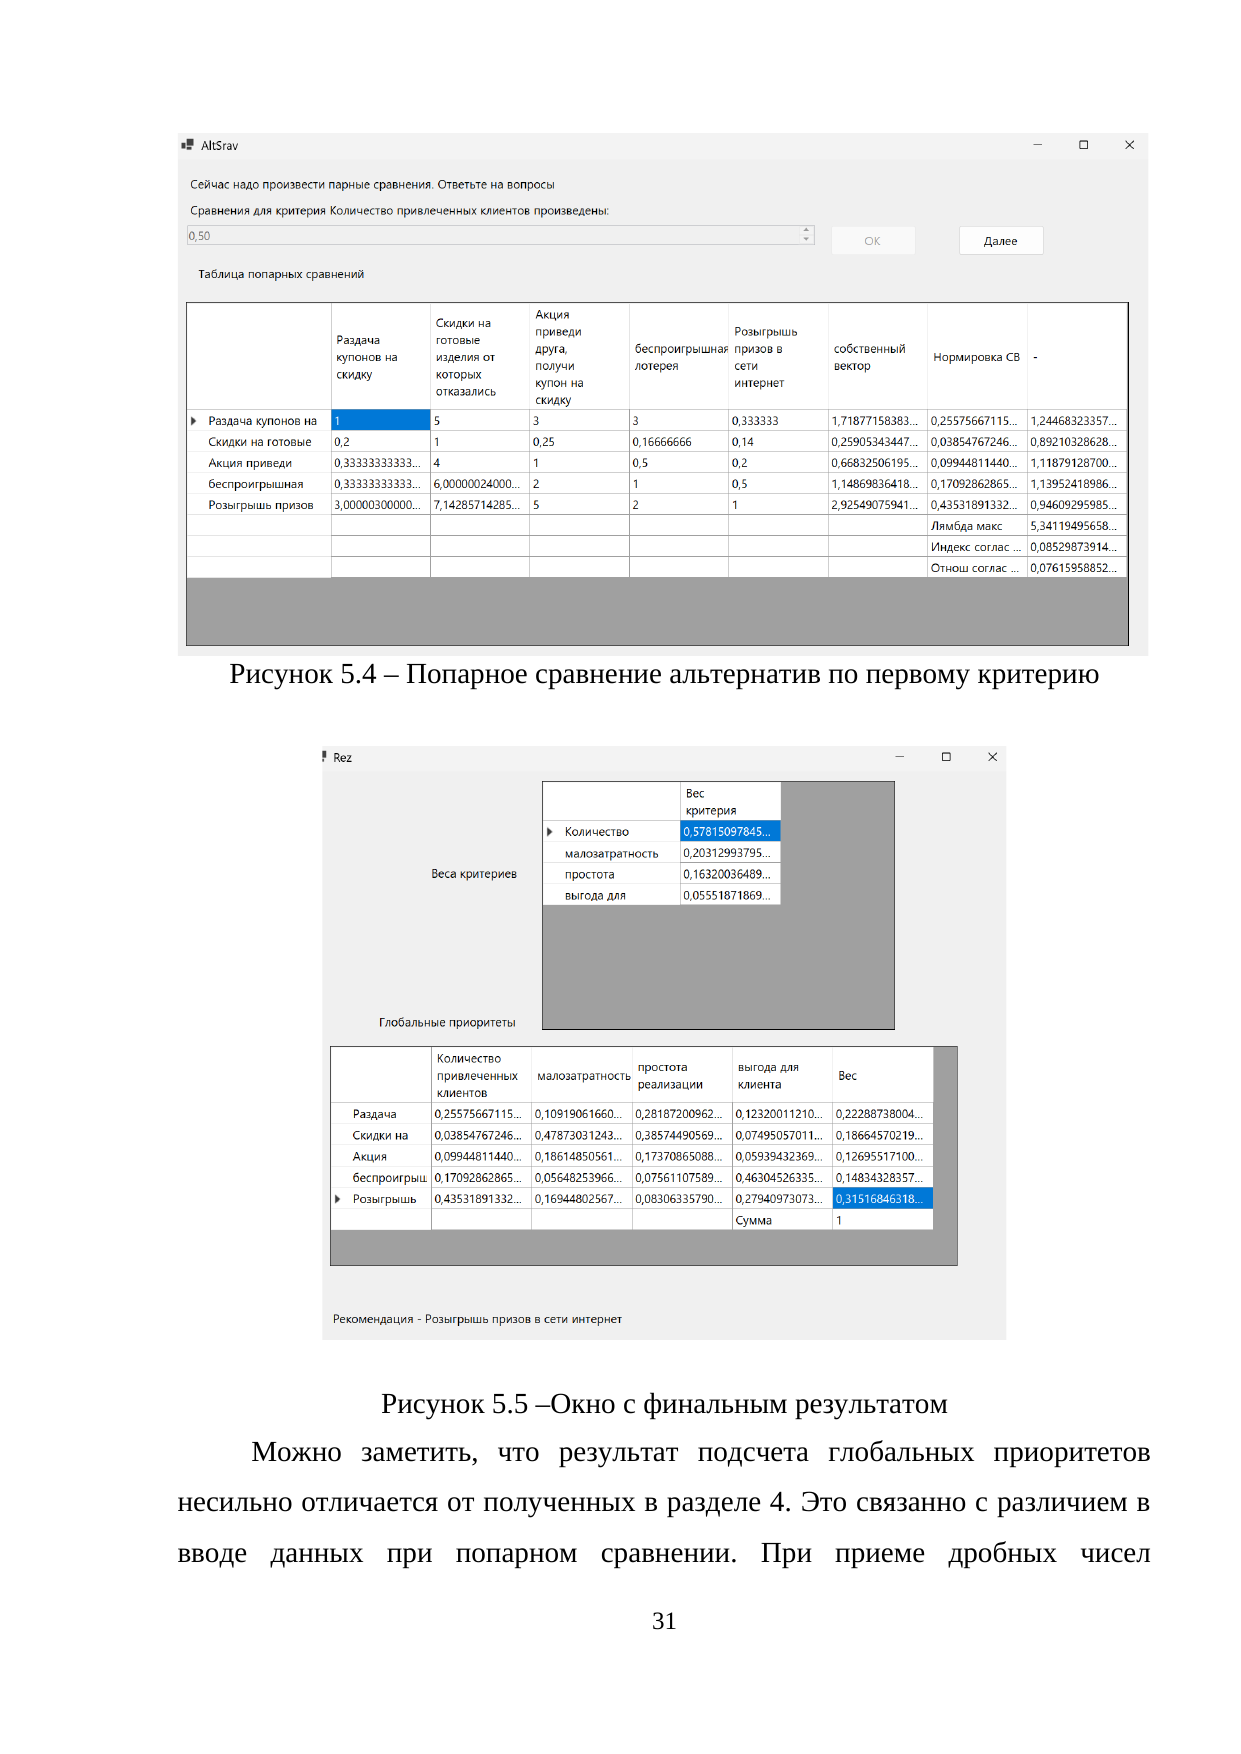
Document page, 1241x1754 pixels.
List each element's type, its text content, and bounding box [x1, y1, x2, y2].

picture [322, 746, 1007, 1340]
text Рисунок 5.4 – Попарное сравнение альтернатив по первому критерию [177, 118, 1152, 689]
text Рисунок 5.5 –Окно с финальным результатом [177, 1386, 1152, 1419]
picture [177, 133, 1149, 656]
text Можно заметить, что результат подсчета глобальных приоритетов несильно отличается от полученных в разделе 4. Это связанно с различием в вводе данных при попарном сравнении. При приеме дробных чисел [177, 1434, 1152, 1568]
